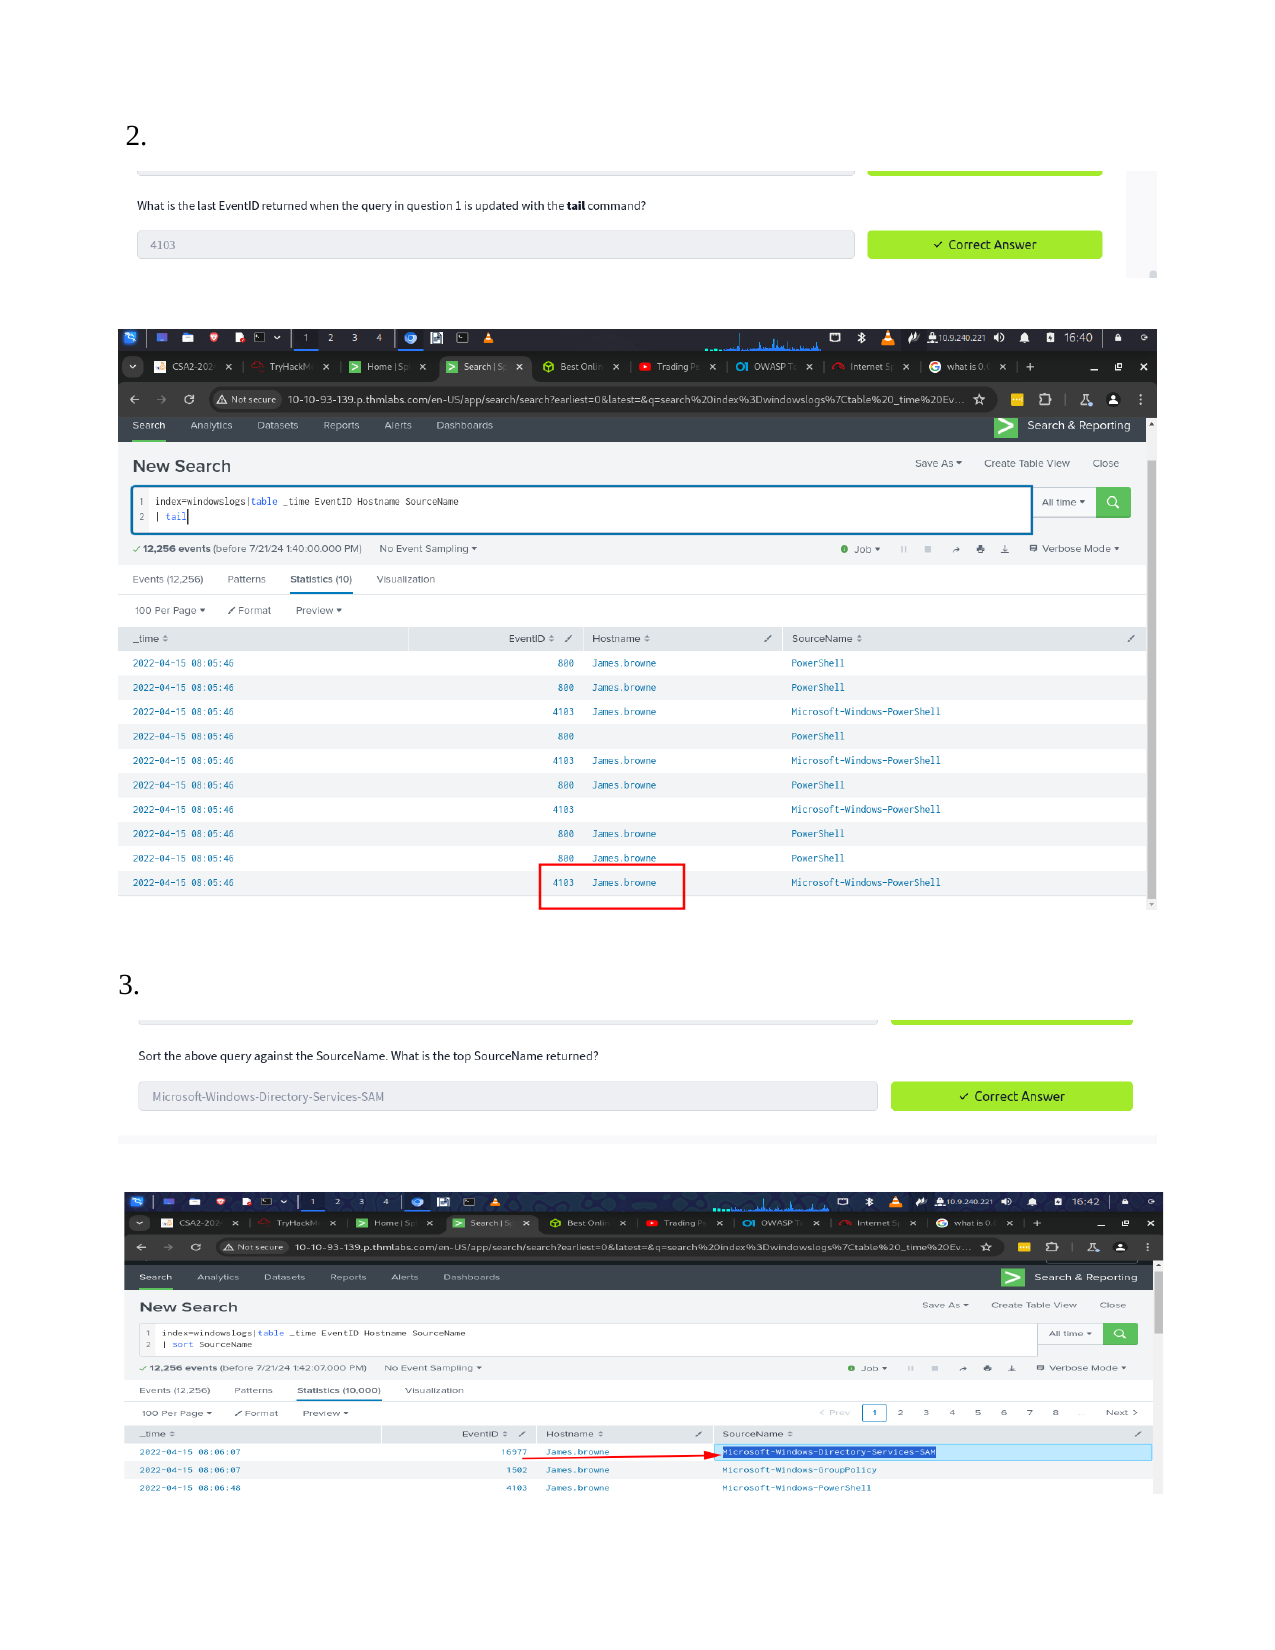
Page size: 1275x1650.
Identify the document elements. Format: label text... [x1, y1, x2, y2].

picture [124, 1192, 1164, 1494]
picture [118, 329, 1157, 910]
picture [118, 171, 1157, 278]
text 3. [118, 967, 1157, 1001]
text 2. [118, 118, 1157, 152]
picture [118, 1020, 1157, 1144]
